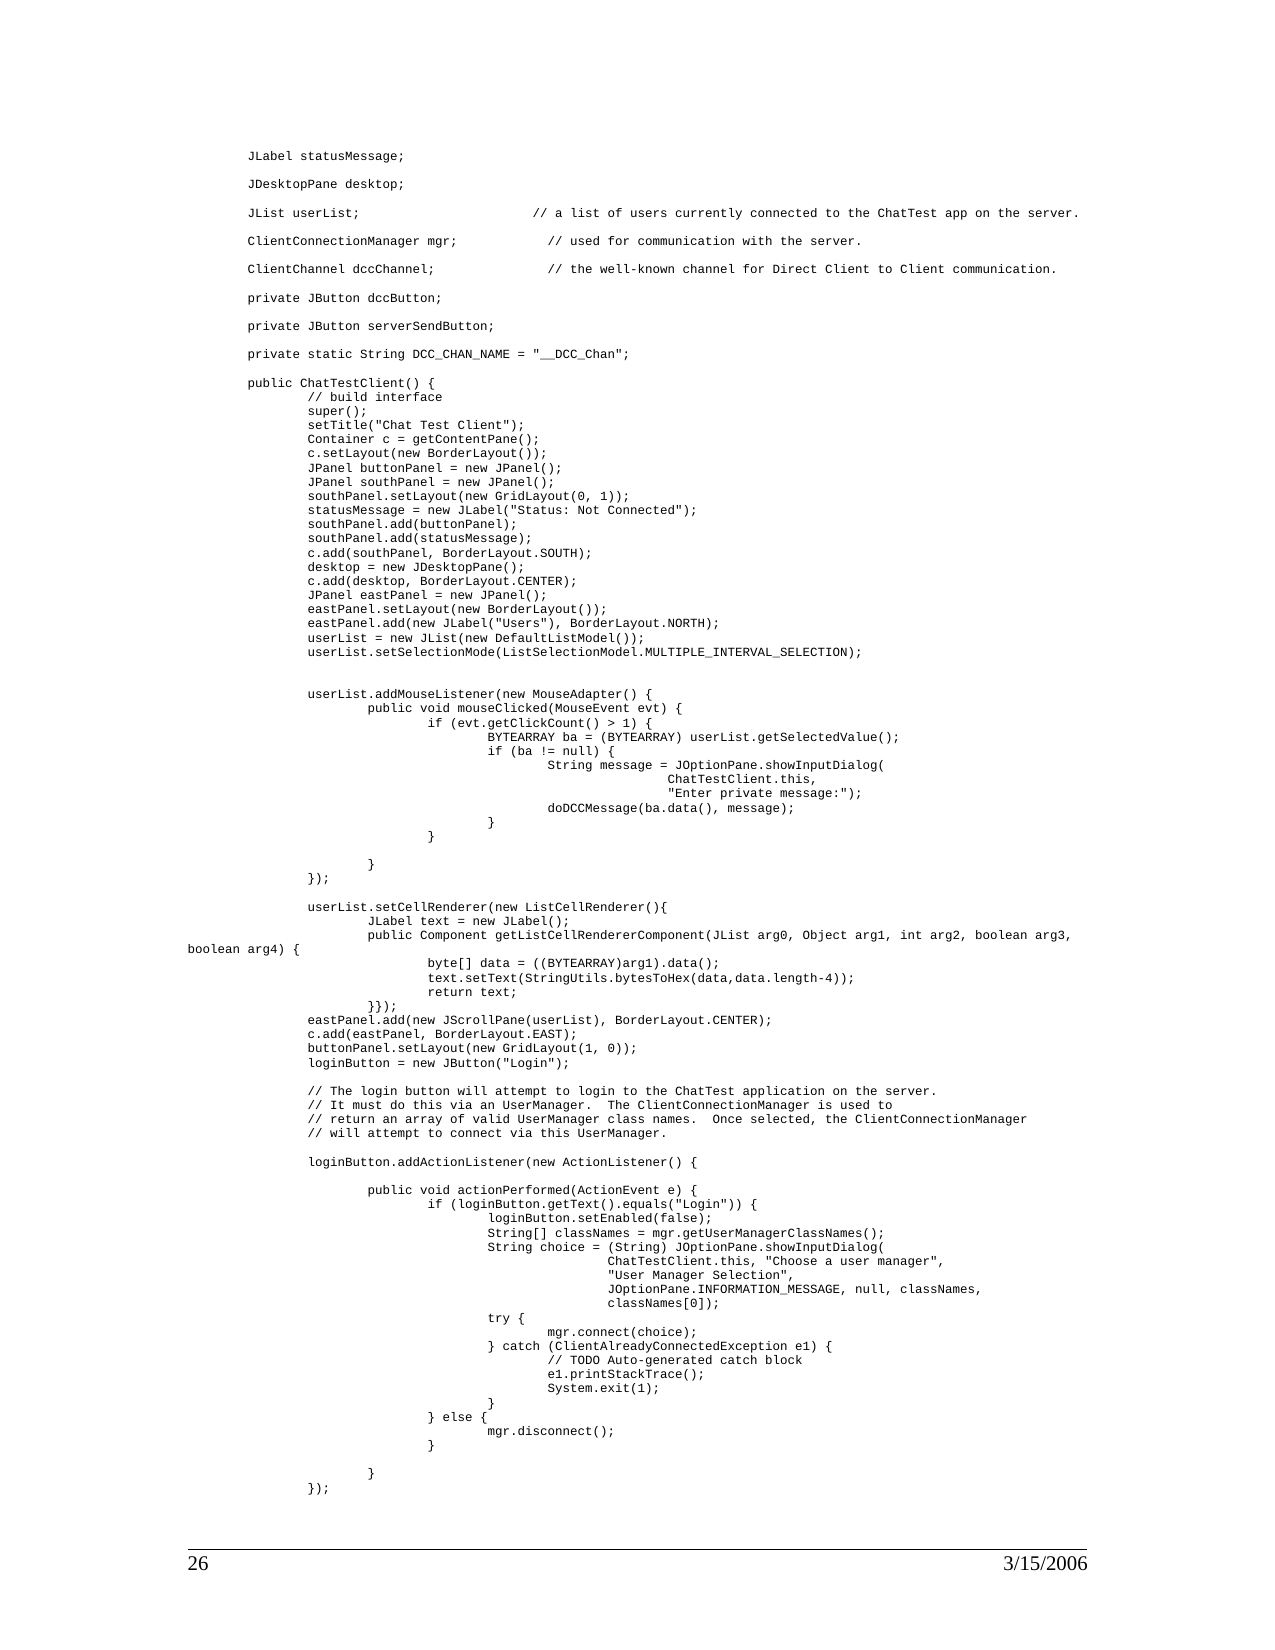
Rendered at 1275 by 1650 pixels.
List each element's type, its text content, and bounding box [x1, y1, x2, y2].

text eastPanel.add(new JLabel("Users"), BorderLayout.NORTH); [187, 617, 1087, 632]
text // return an array of valid UserManager class names. Once selected, the ClientConnectionManager [187, 1113, 1087, 1127]
text mgr.connect(choice); [187, 1326, 1087, 1340]
text System.exit(1); [187, 1382, 1087, 1397]
text // build interface [187, 391, 1087, 405]
text southPanel.add(statusMessage); [187, 532, 1087, 547]
text } [187, 816, 1087, 830]
text Container c = getContentPane(); [187, 433, 1087, 447]
text loginButton = new JButton("Login"); [187, 1057, 1087, 1071]
text if (loginButton.getText().equals("Login")) { [187, 1198, 1087, 1212]
text String choice = (String) JOptionPane.showInputDialog( [187, 1241, 1087, 1255]
text eastPanel.add(new JScrollPane(userList), BorderLayout.CENTER); [187, 1014, 1087, 1028]
text classNames[0]); [187, 1297, 1087, 1312]
text userList = new JList(new DefaultListModel()); [187, 632, 1087, 646]
text try { [187, 1312, 1087, 1326]
text private JButton serverSendButton; [187, 320, 1087, 334]
text userList.setSelectionMode(ListSelectionModel.MULTIPLE_INTERVAL_SELECTION); [187, 646, 1087, 660]
text // The login button will attempt to login to the ChatTest application on the server. [187, 1085, 1087, 1099]
text public Component getListCellRendererComponent(JList arg0, Object arg1, int arg2, boolean arg3, boolean arg4) { [187, 929, 1087, 957]
text String message = JOptionPane.showInputDialog( [187, 759, 1087, 773]
text buttonPanel.setLayout(new GridLayout(1, 0)); [187, 1042, 1087, 1057]
text c.add(eastPanel, BorderLayout.EAST); [187, 1028, 1087, 1042]
text public void mouseClicked(MouseEvent evt) { [187, 702, 1087, 717]
text userList.addMouseListener(new MouseAdapter() { [187, 688, 1087, 702]
text }); [187, 1482, 1087, 1496]
text } [187, 1467, 1087, 1482]
text byte[] data = ((BYTEARRAY)arg1).data(); [187, 957, 1087, 972]
text ClientChannel dccChannel; // the well-known channel for Direct Client to Client communication. [187, 263, 1087, 277]
text public ChatTestClient() { [187, 377, 1087, 391]
text JPanel southPanel = new JPanel(); [187, 476, 1087, 490]
text JDesktopPane desktop; [187, 178, 1087, 192]
text } [187, 830, 1087, 844]
text mgr.disconnect(); [187, 1425, 1087, 1439]
text "User Manager Selection", [187, 1269, 1087, 1283]
text // It must do this via an UserManager. The ClientConnectionManager is used to [187, 1099, 1087, 1113]
text private static String DCC_CHAN_NAME = "__DCC_Chan"; [187, 348, 1087, 362]
text loginButton.setEnabled(false); [187, 1212, 1087, 1227]
text } [187, 858, 1087, 872]
text public void actionPerformed(ActionEvent e) { [187, 1184, 1087, 1198]
text } catch (ClientAlreadyConnectedException e1) { [187, 1340, 1087, 1354]
text JList userList; // a list of users currently connected to the ChatTest app on the server. [187, 207, 1087, 221]
text JPanel eastPanel = new JPanel(); [187, 589, 1087, 603]
text e1.printStackTrace(); [187, 1368, 1087, 1382]
text loginButton.addActionListener(new ActionListener() { [187, 1156, 1087, 1170]
text c.setLayout(new BorderLayout()); [187, 447, 1087, 462]
text JPanel buttonPanel = new JPanel(); [187, 462, 1087, 476]
text JLabel statusMessage; [187, 150, 1087, 164]
text }); [187, 872, 1087, 887]
text if (evt.getClickCount() > 1) { [187, 717, 1087, 731]
text southPanel.add(buttonPanel); [187, 518, 1087, 532]
text desktop = new JDesktopPane(); [187, 561, 1087, 575]
text // TODO Auto-generated catch block [187, 1354, 1087, 1368]
text c.add(southPanel, BorderLayout.SOUTH); [187, 547, 1087, 561]
text setTitle("Chat Test Client"); [187, 419, 1087, 433]
text if (ba != null) { [187, 745, 1087, 759]
text }}); [187, 1000, 1087, 1014]
text super(); [187, 405, 1087, 419]
text } [187, 1439, 1087, 1453]
text String[] classNames = mgr.getUserManagerClassNames(); [187, 1227, 1087, 1241]
text // will attempt to connect via this UserManager. [187, 1127, 1087, 1142]
text BYTEARRAY ba = (BYTEARRAY) userList.getSelectedValue(); [187, 731, 1087, 745]
text southPanel.setLayout(new GridLayout(0, 1)); [187, 490, 1087, 504]
text userList.setCellRenderer(new ListCellRenderer(){ [187, 901, 1087, 915]
text "Enter private message:"); [187, 787, 1087, 802]
text c.add(desktop, BorderLayout.CENTER); [187, 575, 1087, 589]
text text.setText(StringUtils.bytesToHex(data,data.length-4)); [187, 972, 1087, 986]
text ChatTestClient.this, "Choose a user manager", [187, 1255, 1087, 1269]
text } [187, 1397, 1087, 1411]
text eastPanel.setLayout(new BorderLayout()); [187, 603, 1087, 617]
text JLabel text = new JLabel(); [187, 915, 1087, 929]
text doDCCMessage(ba.data(), message); [187, 802, 1087, 816]
text ChatTestClient.this, [187, 773, 1087, 787]
text statusMessage = new JLabel("Status: Not Connected"); [187, 504, 1087, 518]
text ClientConnectionManager mgr; // used for communication with the server. [187, 235, 1087, 249]
text JOptionPane.INFORMATION_MESSAGE, null, classNames, [187, 1283, 1087, 1297]
text } else { [187, 1411, 1087, 1425]
text return text; [187, 986, 1087, 1000]
text private JButton dccButton; [187, 292, 1087, 306]
